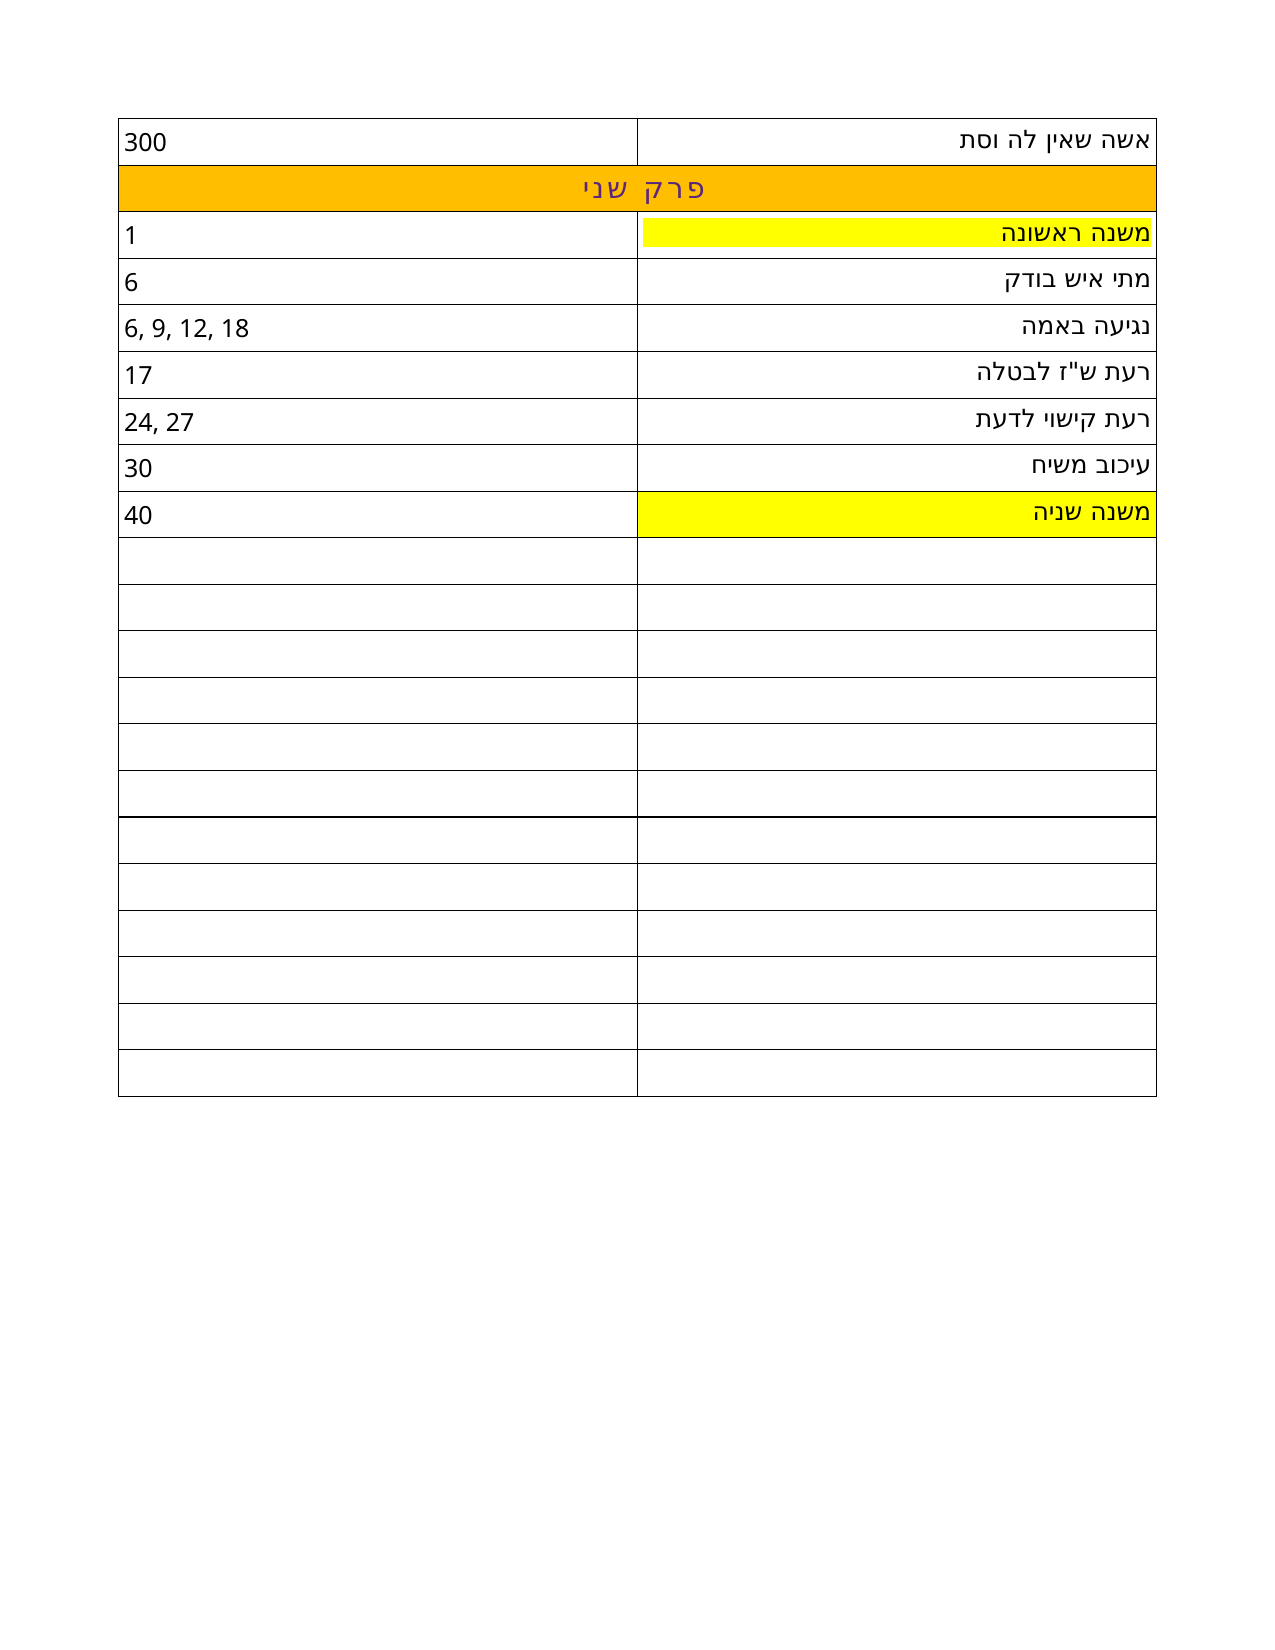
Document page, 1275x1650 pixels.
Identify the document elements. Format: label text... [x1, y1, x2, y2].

table_cell [638, 911, 1156, 956]
table_cell [638, 585, 1156, 630]
table_cell נגיעה באמה [638, 305, 1156, 351]
table_cell [638, 957, 1156, 1003]
table_cell [638, 538, 1156, 584]
table_cell מתי איש בודק [638, 259, 1156, 304]
table_cell עיכוב משיח [638, 445, 1156, 491]
table_cell [638, 818, 1156, 863]
table_cell 1 [119, 212, 637, 258]
table_cell 30 [119, 445, 637, 491]
table_cell 24, 27 [119, 399, 637, 444]
table_cell 17 [119, 352, 637, 397]
table_cell אשה שאין לה וסת [638, 119, 1156, 165]
table_cell 6, 9, 12, 18 [119, 305, 637, 351]
table_cell [638, 724, 1156, 770]
table_cell רעת ש"ז לבטלה [638, 352, 1156, 397]
table_cell [638, 771, 1156, 816]
table_cell [119, 538, 637, 584]
table_cell [119, 911, 637, 956]
table_cell רעת קישוי לדעת [638, 399, 1156, 444]
table_cell [119, 771, 637, 816]
table_cell משנה ראשונה [638, 212, 1156, 258]
table_cell [119, 957, 637, 1003]
table_cell [119, 1050, 637, 1096]
table_cell משנה שניה [638, 492, 1156, 537]
table_cell [638, 631, 1156, 677]
table_cell פרק שני [119, 166, 1156, 211]
table_cell [638, 1050, 1156, 1096]
table_cell [638, 678, 1156, 723]
table_cell [119, 585, 637, 630]
table_cell [119, 724, 637, 770]
table_cell 6 [119, 259, 637, 304]
table_cell [119, 864, 637, 909]
table_cell 40 [119, 492, 637, 537]
table_cell [119, 631, 637, 677]
table_cell [638, 864, 1156, 909]
table_cell [638, 1004, 1156, 1049]
table_cell [119, 818, 637, 863]
table_cell 300 [119, 119, 637, 165]
table_cell [119, 1004, 637, 1049]
table_cell [119, 678, 637, 723]
